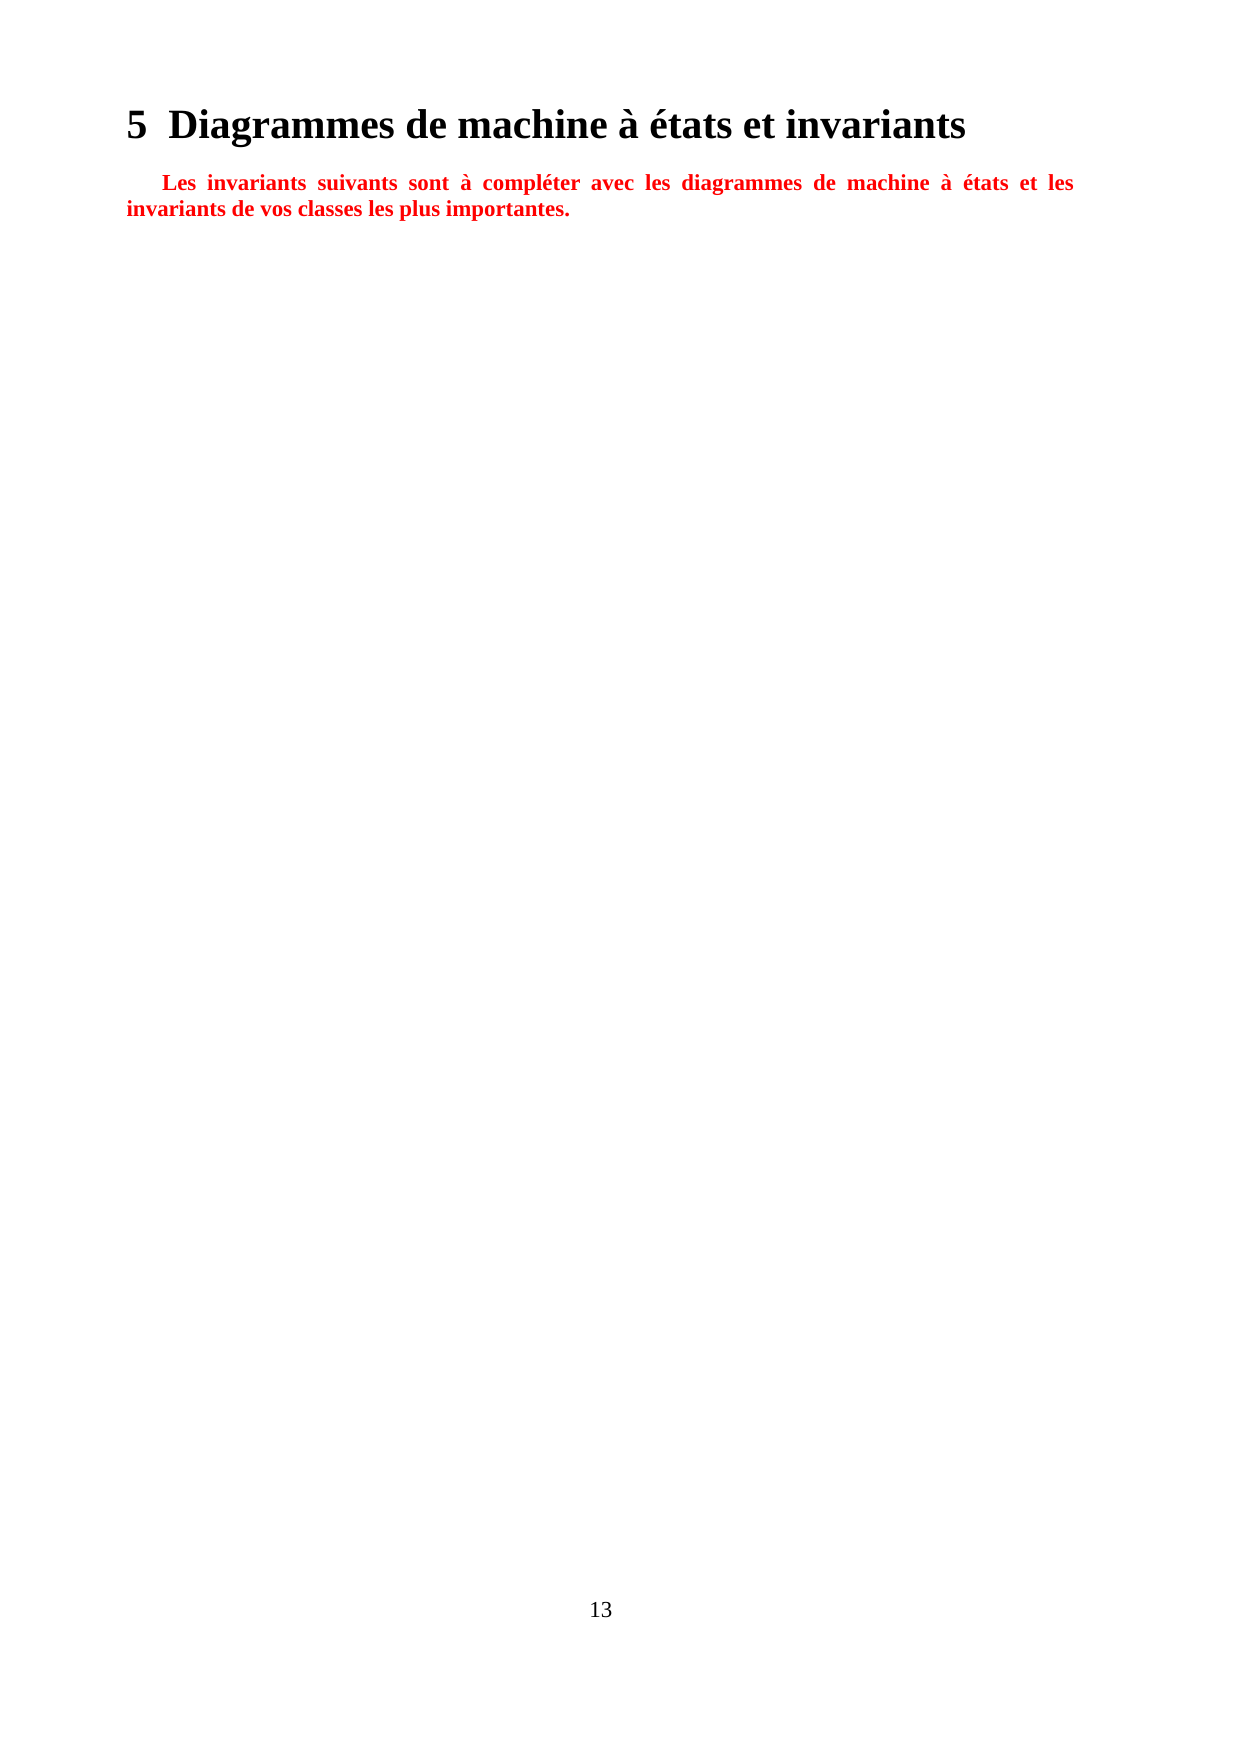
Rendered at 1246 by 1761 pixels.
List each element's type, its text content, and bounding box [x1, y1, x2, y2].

text Les invariants suivants sont à compléter avec les diagrammes de machine à états et les invariants de vos classes les plus importantes. [126, 169, 1075, 221]
subtitle 5 Diagrammes de machine à états et invariants [126, 100, 1075, 148]
